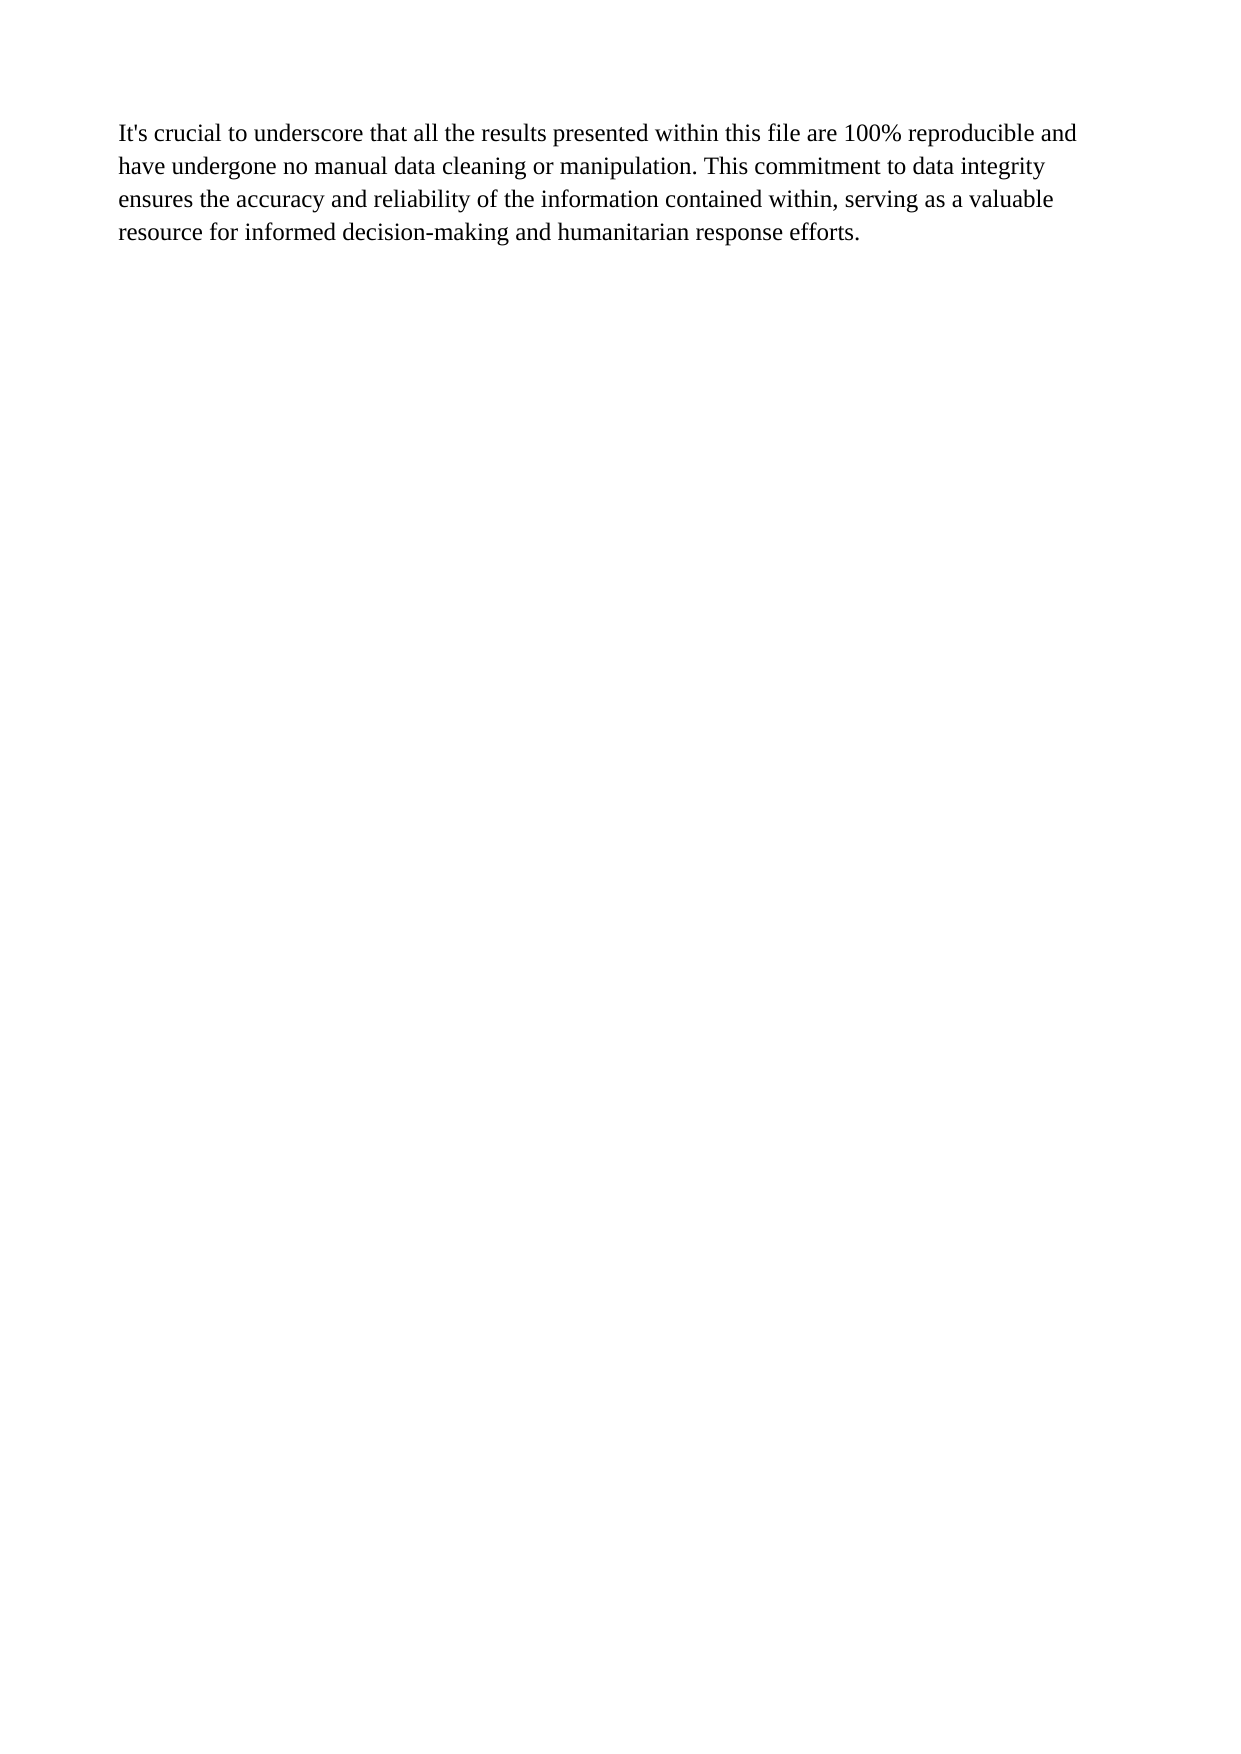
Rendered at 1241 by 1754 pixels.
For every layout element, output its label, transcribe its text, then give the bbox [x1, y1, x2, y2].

text It's crucial to underscore that all the results presented within this file are 100% reproducible and have undergone no manual data cleaning or manipulation. This commitment to data integrity ensures the accuracy and reliability of the information contained within, serving as a valuable resource for informed decision-making and humanitarian response efforts. [118, 118, 1122, 246]
